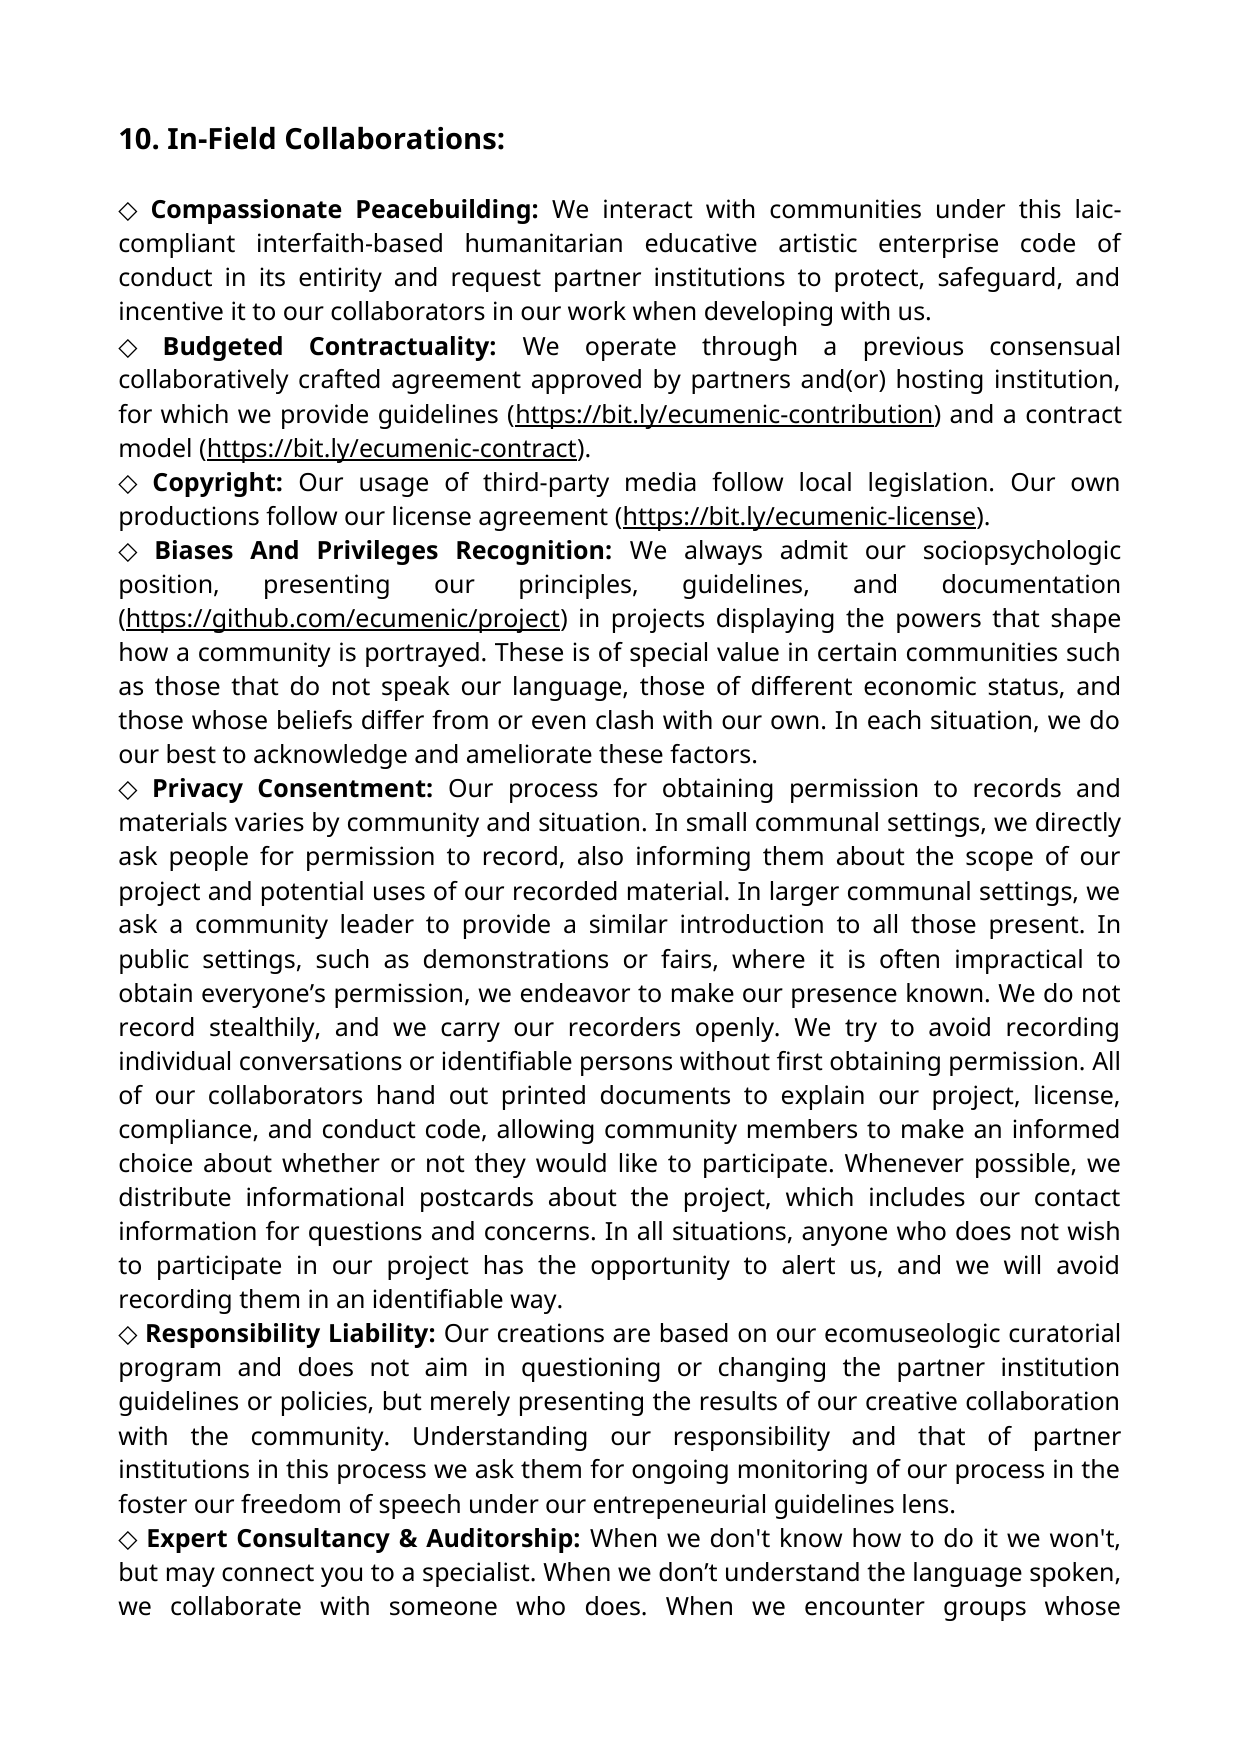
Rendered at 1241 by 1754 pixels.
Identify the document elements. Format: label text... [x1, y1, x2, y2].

text ◇ Compassionate Peacebuilding: We interact with communities under this laic-compliant interfaith-based humanitarian educative artistic enterprise code of conduct in its entirity and request partner institutions to protect, safeguard, and incentive it to our collaborators in our work when developing with us. [118, 192, 1122, 328]
text ◇ Privacy Consentment: Our process for obtaining permission to records and materials varies by community and situation. In small communal settings, we directly ask people for permission to record, also informing them about the scope of our project and potential uses of our recorded material. In larger communal settings, we ask a community leader to provide a similar introduction to all those present. In public settings, such as demonstrations or fairs, where it is often impractical to obtain everyone’s permission, we endeavor to make our presence known. We do not record stealthily, and we carry our recorders openly. We try to avoid recording individual conversations or identifiable persons without first obtaining permission. All of our collaborators hand out printed documents to explain our project, license, compliance, and conduct code, allowing community members to make an informed choice about whether or not they would like to participate. Whenever possible, we distribute informational postcards about the project, which includes our contact information for questions and concerns. In all situations, anyone who does not wish to participate in our project has the opportunity to alert us, and we will avoid recording them in an identifiable way. [118, 771, 1122, 1316]
text ◇ Budgeted Contractuality: We operate through a previous consensual collaboratively crafted agreement approved by partners and(or) hosting institution, for which we provide guidelines (https://bit.ly/ecumenic-contribution) and a contract model (https://bit.ly/ecumenic-contract). [118, 328, 1122, 464]
text ◇ Biases And Privileges Recognition: We always admit our sociopsychologic position, presenting our principles, guidelines, and documentation (https://github.com/ecumenic/project) in projects displaying the powers that shape how a community is portrayed. These is of special value in certain communities such as those that do not speak our language, those of different economic status, and those whose beliefs differ from or even clash with our own. In each situation, we do our best to acknowledge and ameliorate these factors. [118, 532, 1122, 771]
text ◇ Copyright: Our usage of third-party media follow local legislation. Our own productions follow our license agreement (https://bit.ly/ecumenic-license). [118, 464, 1122, 532]
text ◇ Responsibility Liability: Our creations are based on our ecomuseologic curatorial program and does not aim in questioning or changing the partner institution guidelines or policies, but merely presenting the results of our creative collaboration with the community. Understanding our responsibility and that of partner institutions in this process we ask them for ongoing monitoring of our process in the foster our freedom of speech under our entrepeneurial guidelines lens. [118, 1316, 1122, 1520]
text 10. In-Field Collaborations: [118, 118, 1122, 158]
text ◇ Expert Consultancy & Auditorship: When we don't know how to do it we won't, but may connect you to a specialist. When we don’t understand the language spoken, we collaborate with someone who does. When we encounter groups whose [118, 1520, 1122, 1622]
